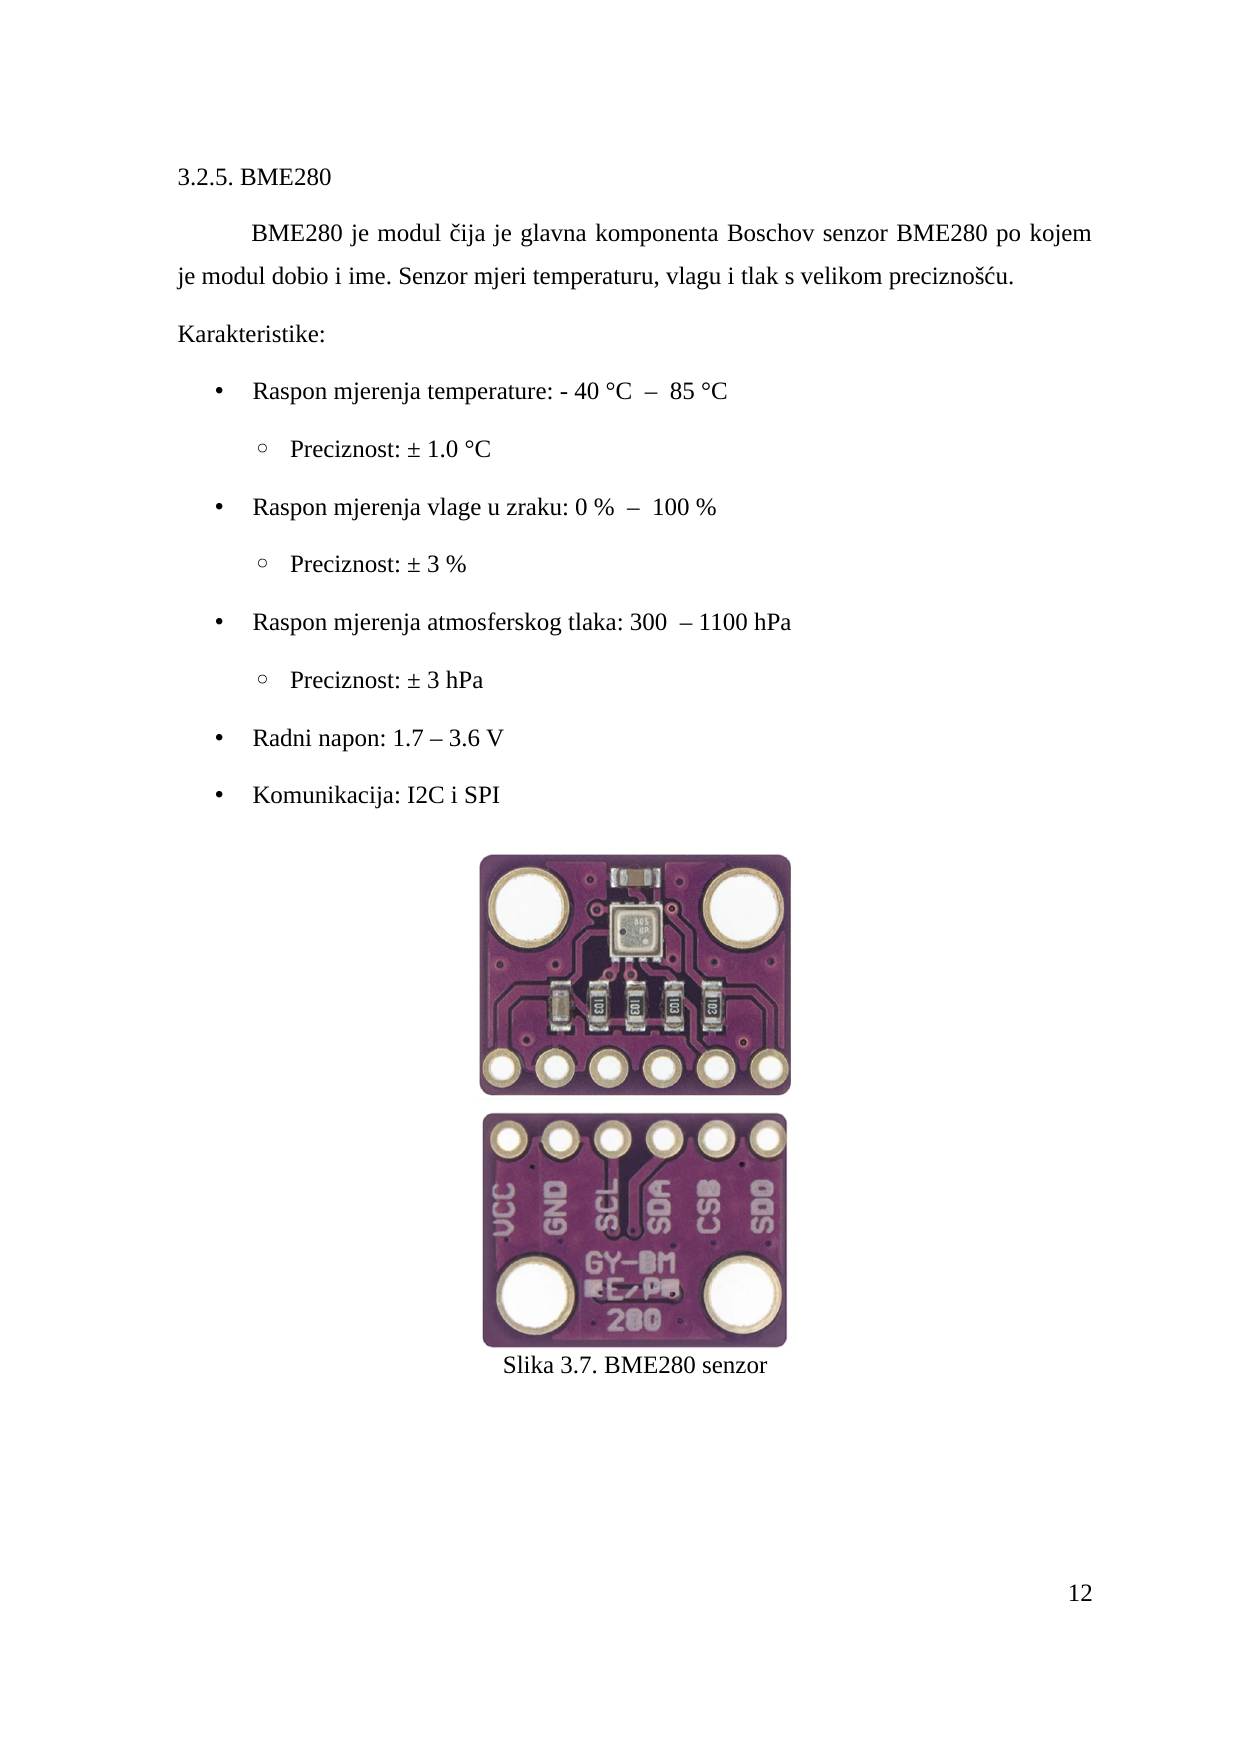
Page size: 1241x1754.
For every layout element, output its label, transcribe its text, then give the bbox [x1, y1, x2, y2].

picture [476, 850, 794, 1350]
subtitle 3.2.5. BME280 [177, 162, 1093, 191]
text BME280 je modul čija je glavna komponenta Boschov senzor BME280 po kojem je modul dobio i ime. Senzor mjeri temperaturu, vlagu i tlak s velikom preciznošću. [177, 218, 1093, 290]
list Raspon mjerenja temperature: - 40 °C – 85 °C [215, 376, 1093, 405]
text Karakteristike: [177, 319, 1093, 347]
list Preciznost: ± 1.0 °C [252, 434, 1093, 463]
list Radni napon: 1.7 – 3.6 V [215, 723, 1093, 751]
list Preciznost: ± 3 hPa [252, 665, 1093, 694]
list Preciznost: ± 3 % [252, 549, 1093, 578]
text Slika 3.7. BME280 senzor [477, 1350, 793, 1379]
list Komunikacija: I2C i SPI [215, 780, 1093, 809]
list Raspon mjerenja atmosferskog tlaka: 300 – 1100 hPa [215, 607, 1093, 636]
list Raspon mjerenja vlage u zraku: 0 % – 100 % [215, 492, 1093, 521]
